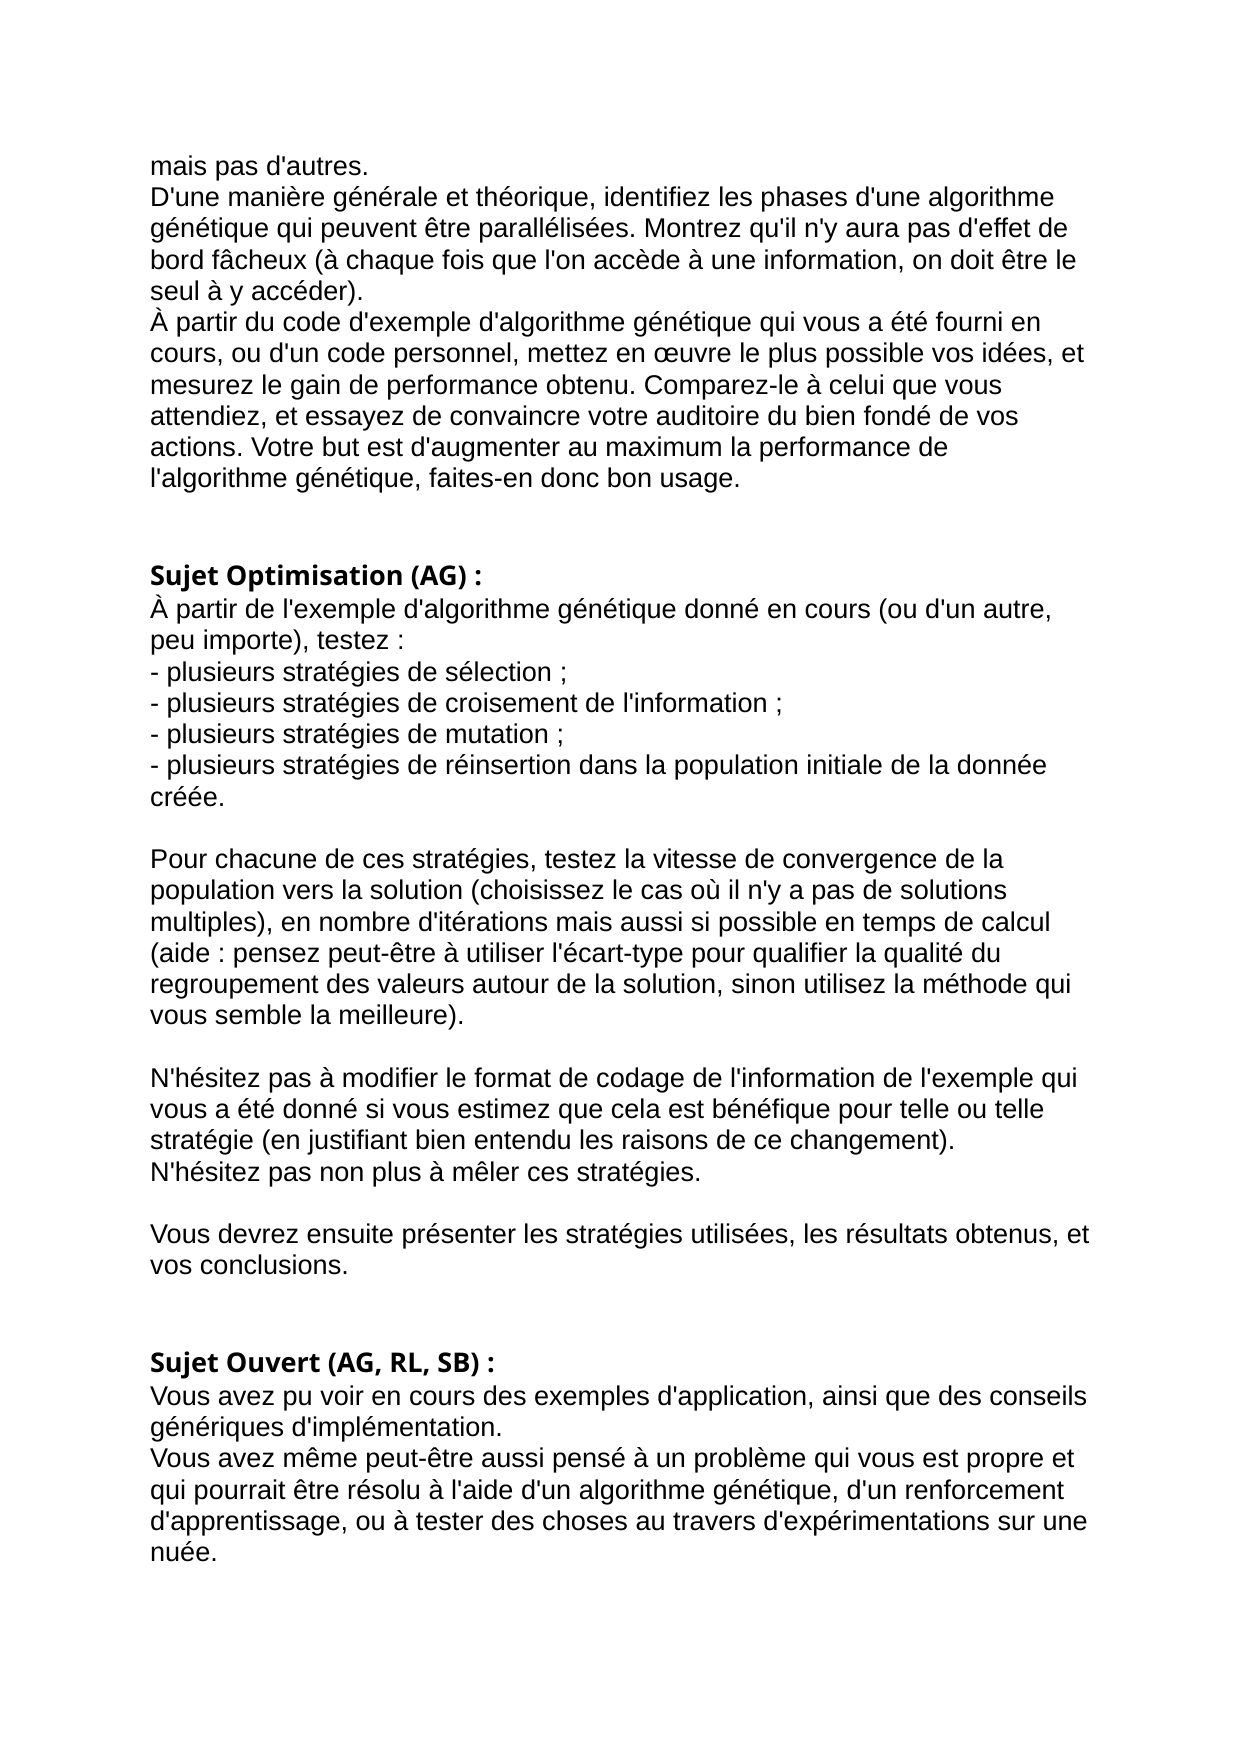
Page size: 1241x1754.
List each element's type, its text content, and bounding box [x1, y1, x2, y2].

text Sujet Ouvert (AG, RL, SB) : [150, 1343, 1090, 1380]
text mais pas d'autres. [150, 150, 1090, 181]
text - plusieurs stratégies de réinsertion dans la population initiale de la donnée créée. [150, 749, 1090, 812]
text Vous devrez ensuite présenter les stratégies utilisées, les résultats obtenus, et vos conclusions. [150, 1218, 1090, 1281]
text - plusieurs stratégies de mutation ; [150, 718, 1090, 749]
text Vous avez même peut-être aussi pensé à un problème qui vous est propre et qui pourrait être résolu à l'aide d'un algorithme génétique, d'un renforcement d'apprentissage, ou à tester des choses au travers d'expérimentations sur une nuée. [150, 1442, 1090, 1567]
text N'hésitez pas non plus à mêler ces stratégies. [150, 1156, 1090, 1187]
text Vous avez pu voir en cours des exemples d'application, ainsi que des conseils génériques d'implémentation. [150, 1380, 1090, 1442]
text Sujet Optimisation (AG) : [150, 556, 1090, 593]
text À partir de l'exemple d'algorithme génétique donné en cours (ou d'un autre, peu importe), testez : [150, 593, 1090, 656]
text N'hésitez pas à modifier le format de codage de l'information de l'exemple qui vous a été donné si vous estimez que cela est bénéfique pour telle ou telle stratégie (en justifiant bien entendu les raisons de ce changement). [150, 1062, 1090, 1156]
text D'une manière générale et théorique, identifiez les phases d'une algorithme génétique qui peuvent être parallélisées. Montrez qu'il n'y aura pas d'effet de bord fâcheux (à chaque fois que l'on accède à une information, on doit être le seul à y accéder). [150, 181, 1090, 306]
text - plusieurs stratégies de croisement de l'information ; [150, 687, 1090, 718]
text Pour chacune de ces stratégies, testez la vitesse de convergence de la population vers la solution (choisissez le cas où il n'y a pas de solutions multiples), en nombre d'itérations mais aussi si possible en temps de calcul (aide : pensez peut-être à utiliser l'écart-type pour qualifier la qualité du regroupement des valeurs autour de la solution, sinon utilisez la méthode qui vous semble la meilleure). [150, 843, 1090, 1031]
text - plusieurs stratégies de sélection ; [150, 656, 1090, 687]
text À partir du code d'exemple d'algorithme génétique qui vous a été fourni en cours, ou d'un code personnel, mettez en œuvre le plus possible vos idées, et mesurez le gain de performance obtenu. Comparez-le à celui que vous attendiez, et essayez de convaincre votre auditoire du bien fondé de vos actions. Votre but est d'augmenter au maximum la performance de l'algorithme génétique, faites-en donc bon usage. [150, 306, 1090, 494]
